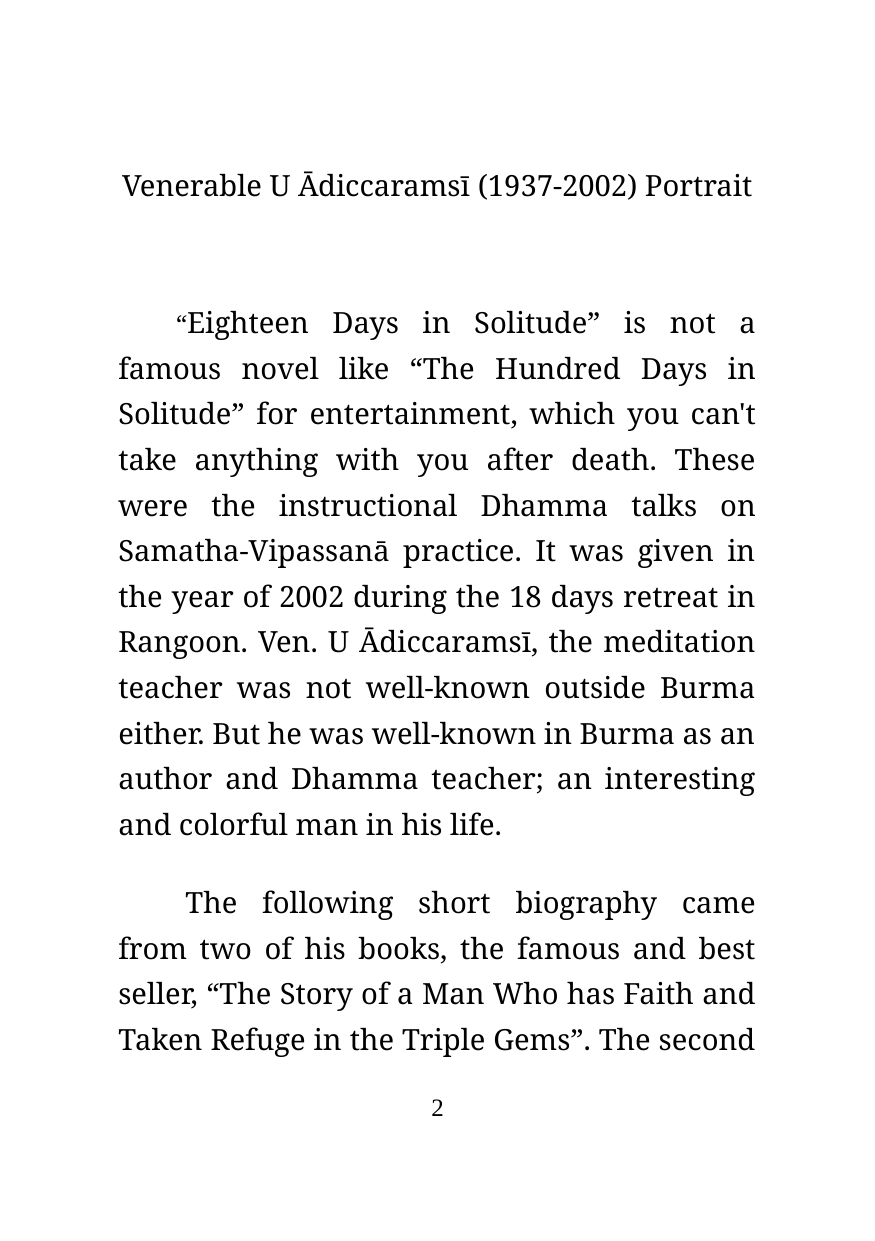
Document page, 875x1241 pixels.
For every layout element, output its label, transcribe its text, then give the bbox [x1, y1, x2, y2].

text The following short biography came from two of his books, the famous and best seller, “The Story of a Man Who has Faith and Taken Refuge in the Triple Gems”. The second [118, 882, 756, 1059]
text Venerable U Ādiccaramsī (1937-2002) Portrait [118, 166, 756, 205]
text “Eighteen Days in Solitude” is not a famous novel like “The Hundred Days in Solitude” for entertainment, which you can't take anything with you after death. These were the instructional Dhamma talks on Samatha-Vipassanā practice. It was given in the year of 2002 during the 18 days retreat in Rangoon. Ven. U Ādiccaramsī, the meditation teacher was not well-known outside Burma either. But he was well-known in Burma as an author and Dhamma teacher; an interesting and colorful man in his life. [118, 302, 756, 844]
